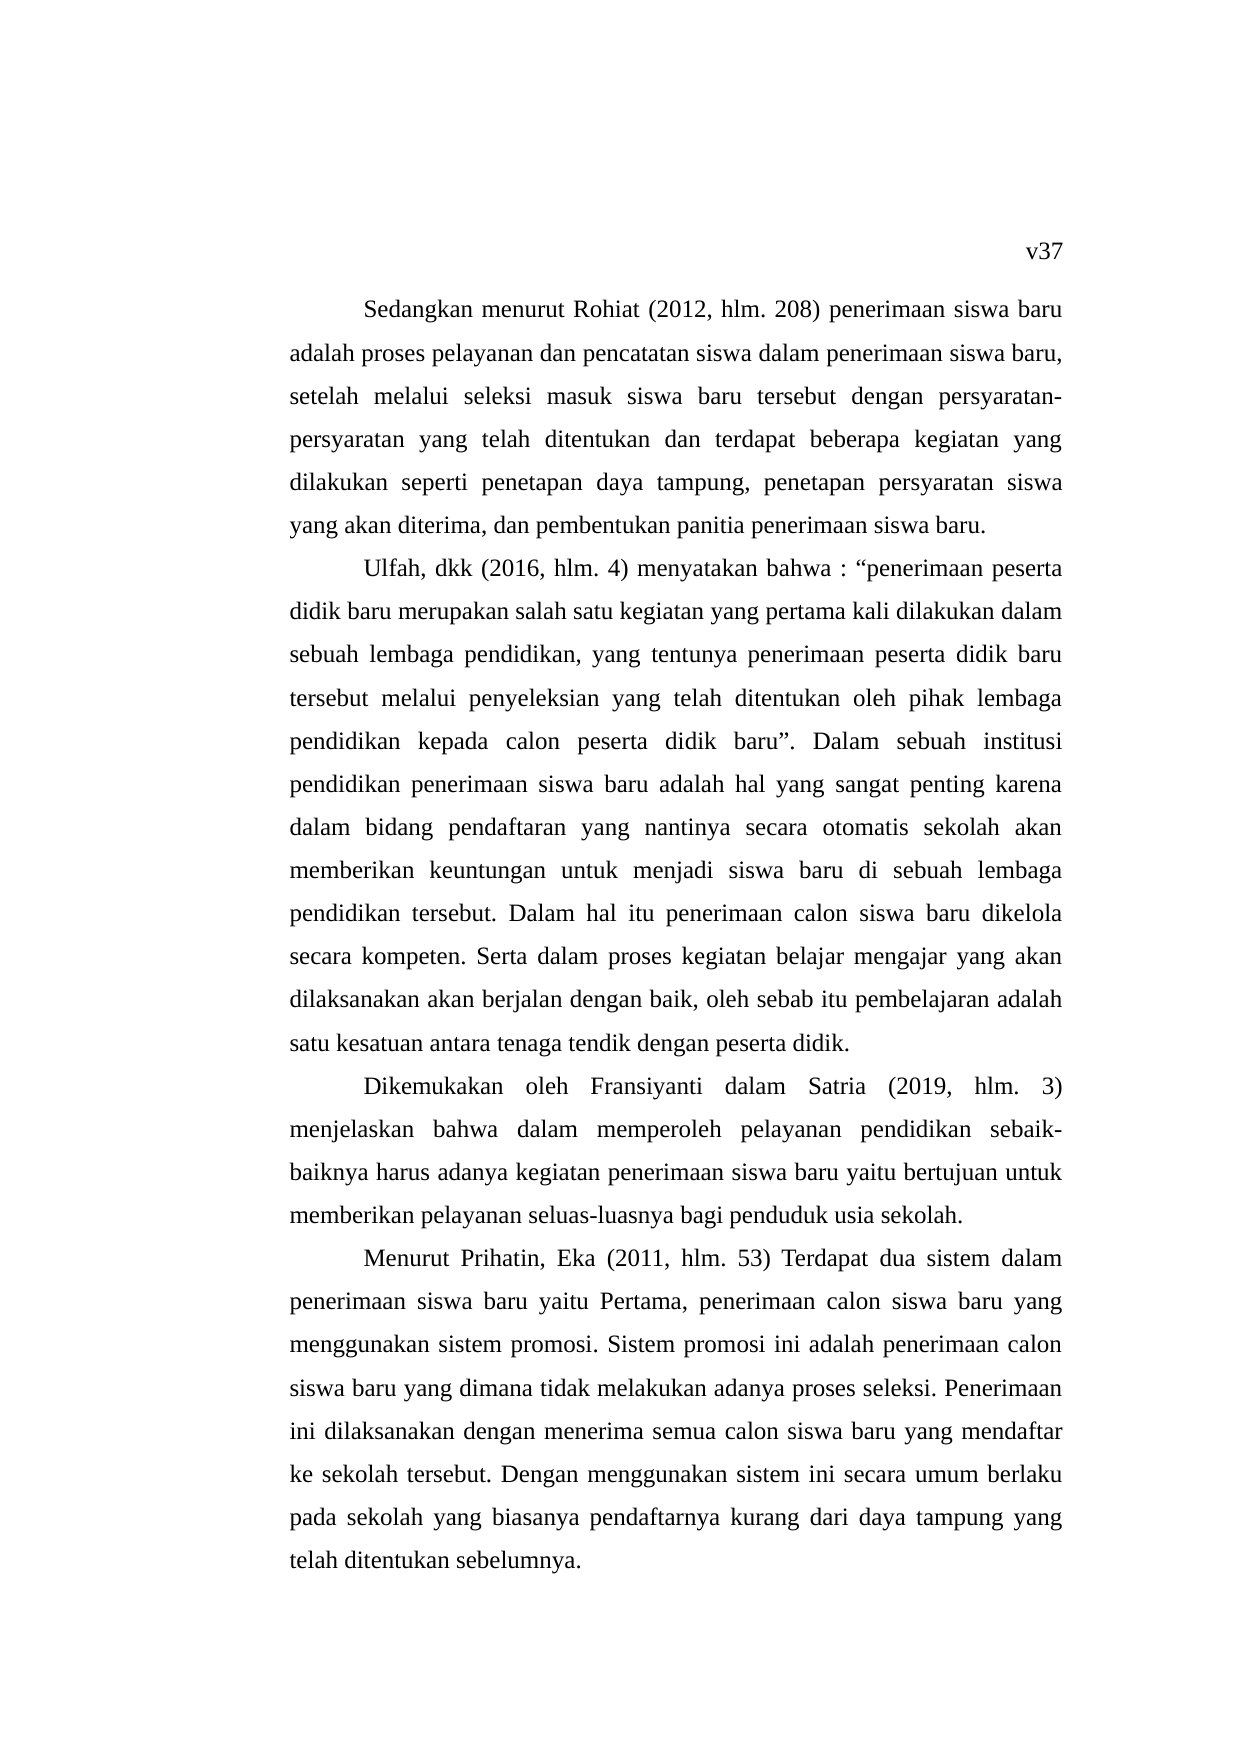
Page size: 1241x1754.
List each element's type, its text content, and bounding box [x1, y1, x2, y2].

text Menurut Prihatin, Eka (2011, hlm. 53) Terdapat dua sistem dalam penerimaan siswa baru yaitu Pertama, penerimaan calon siswa baru yang menggunakan sistem promosi. Sistem promosi ini adalah penerimaan calon siswa baru yang dimana tidak melakukan adanya proses seleksi. Penerimaan ini dilaksanakan dengan menerima semua calon siswa baru yang mendaftar ke sekolah tersebut. Dengan menggunakan sistem ini secara umum berlaku pada sekolah yang biasanya pendaftarnya kurang dari daya tampung yang telah ditentukan sebelumnya. [289, 1243, 1063, 1574]
text Ulfah, dkk (2016, hlm. 4) menyatakan bahwa : “penerimaan peserta didik baru merupakan salah satu kegiatan yang pertama kali dilakukan dalam sebuah lembaga pendidikan, yang tentunya penerimaan peserta didik baru tersebut melalui penyeleksian yang telah ditentukan oleh pihak lembaga pendidikan kepada calon peserta didik baru”. Dalam sebuah institusi pendidikan penerimaan siswa baru adalah hal yang sangat penting karena dalam bidang pendaftaran yang nantinya secara otomatis sekolah akan memberikan keuntungan untuk menjadi siswa baru di sebuah lembaga pendidikan tersebut. Dalam hal itu penerimaan calon siswa baru dikelola secara kompeten. Serta dalam proses kegiatan belajar mengajar yang akan dilaksanakan akan berjalan dengan baik, oleh sebab itu pembelajaran adalah satu kesatuan antara tenaga tendik dengan peserta didik. [289, 553, 1063, 1056]
text Sedangkan menurut Rohiat (2012, hlm. 208) penerimaan siswa baru adalah proses pelayanan dan pencatatan siswa dalam penerimaan siswa baru, setelah melalui seleksi masuk siswa baru tersebut dengan persyaratan-persyaratan yang telah ditentukan dan terdapat beberapa kegiatan yang dilakukan seperti penetapan daya tampung, penetapan persyaratan siswa yang akan diterima, dan pembentukan panitia penerimaan siswa baru. [289, 294, 1063, 539]
text Dikemukakan oleh Fransiyanti dalam Satria (2019, hlm. 3) menjelaskan bahwa dalam memperoleh pelayanan pendidikan sebaik-baiknya harus adanya kegiatan penerimaan siswa baru yaitu bertujuan untuk memberikan pelayanan seluas-luasnya bagi penduduk usia sekolah. [289, 1071, 1063, 1229]
